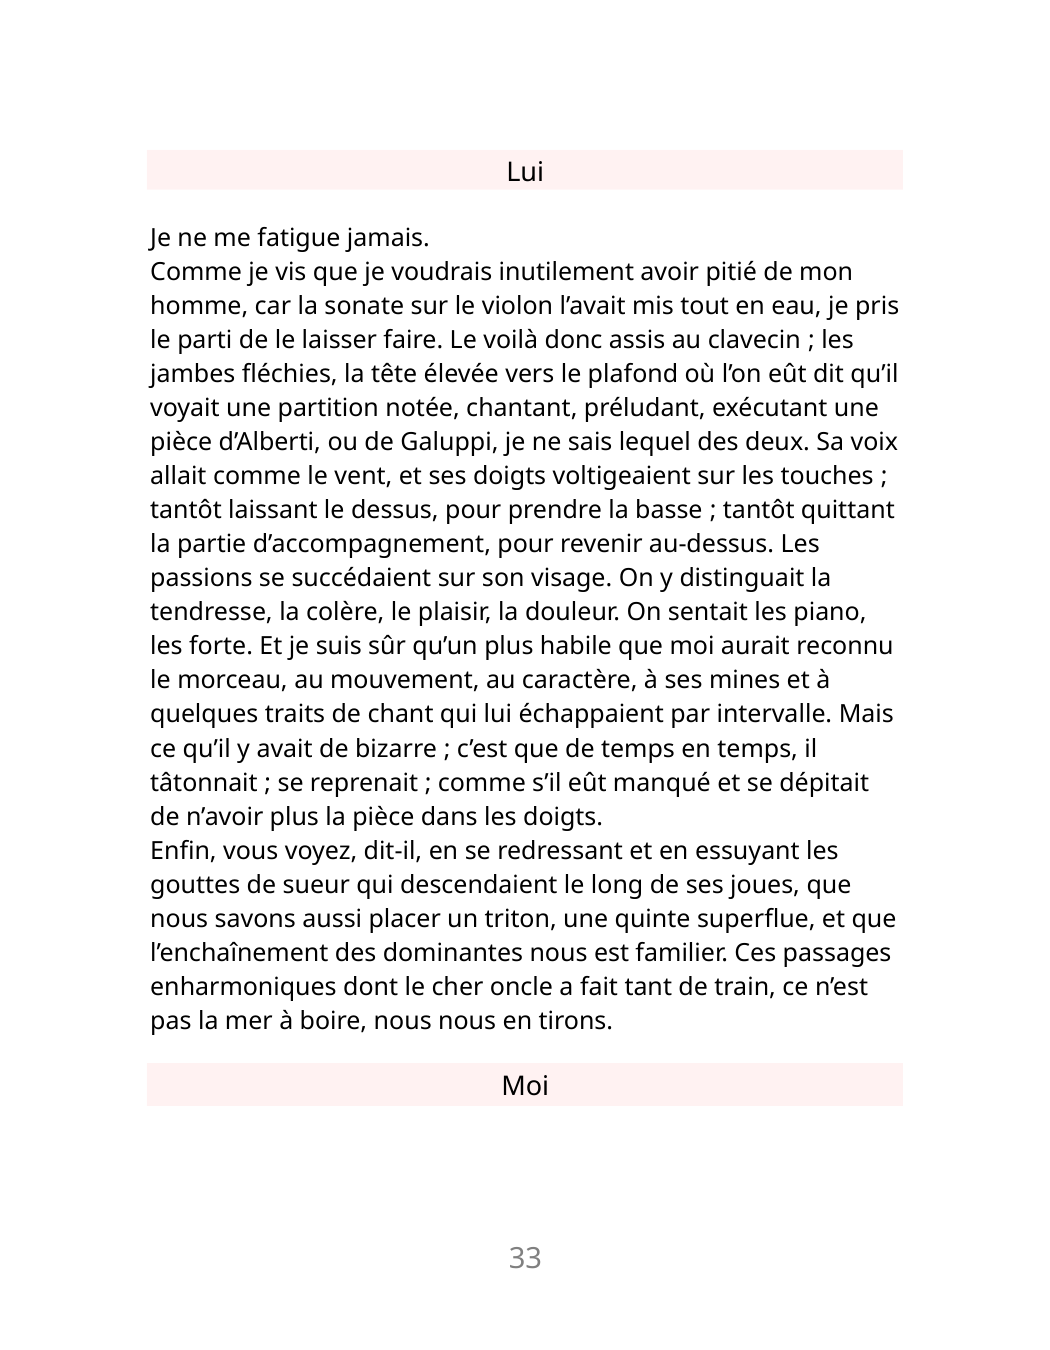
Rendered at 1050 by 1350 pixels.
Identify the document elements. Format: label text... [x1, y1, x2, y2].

text Comme je vis que je voudrais inutilement avoir pitié de mon homme, car la sonate sur le violon l’avait mis tout en eau, je pris le parti de le laisser faire. Le voilà donc assis au clavecin ; les jambes fléchies, la tête élevée vers le plafond où l’on eût dit qu’il voyait une partition notée, chantant, préludant, exécutant une pièce d’Alberti, ou de Galuppi, je ne sais lequel des deux. Sa voix allait comme le vent, et ses doigts voltigeaient sur les touches ; tantôt laissant le dessus, pour prendre la basse ; tantôt quittant la partie d’accompagnement, pour revenir au-dessus. Les passions se succédaient sur son visage. On y distinguait la tendresse, la colère, le plaisir, la douleur. On sentait les piano, les forte. Et je suis sûr qu’un plus habile que moi aurait reconnu le morceau, au mouvement, au caractère, à ses mines et à quelques traits de chant qui lui échappaient par intervalle. Mais ce qu’il y avait de bizarre ; c’est que de temps en temps, il tâtonnait ; se reprenait ; comme s’il eût manqué et se dépitait de n’avoir plus la pièce dans les doigts. [150, 253, 900, 832]
text Enfin, vous voyez, dit-il, en se redressant et en essuyant les gouttes de sueur qui descendaient le long de ses joues, que nous savons aussi placer un triton, une quinte superflue, et que l’enchaînement des dominantes nous est familier. Ces passages enharmoniques dont le cher oncle a fait tant de train, ce n’est pas la mer à boire, nous nous en tirons. [150, 832, 900, 1037]
text Je ne me fatigue jamais. [150, 219, 900, 253]
text Lui [147, 150, 903, 190]
text Moi [147, 1063, 903, 1106]
